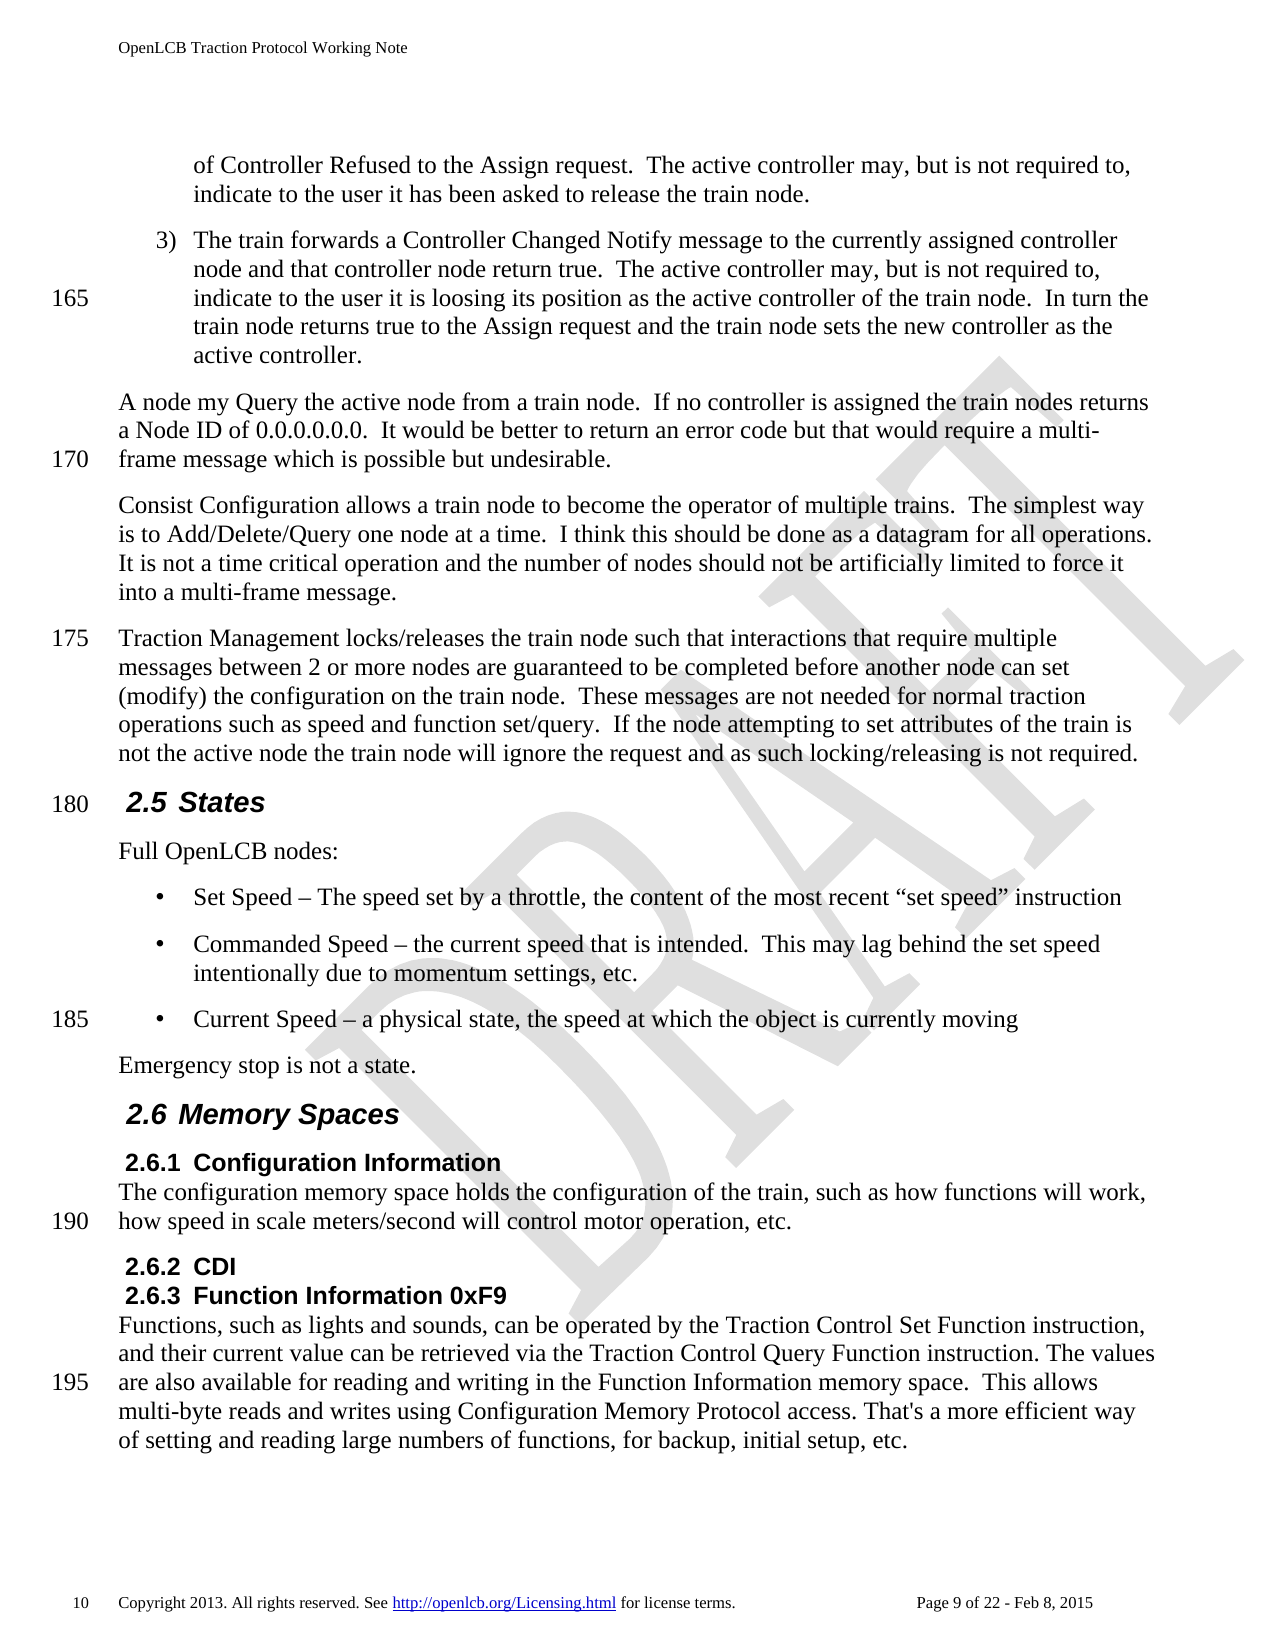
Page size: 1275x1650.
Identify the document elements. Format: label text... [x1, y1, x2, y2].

subtitle [746, 785, 845, 818]
list Commanded Speed – the current speed that is intended. This may lag behind the set speed intentionally due to momentum settings, etc. [572, 929, 666, 986]
subtitle [585, 1252, 613, 1266]
subtitle [430, 1097, 614, 1131]
list The train forwards a Controller Changed Notify message to the currently assigned controller node and that controller node return true. The active controller may, but is not required to, indicate to the user it is loosing its position as the active controller of the train node. In turn the train node returns true to the Assign request and the train node sets the new controller as the active controller. [156, 225, 1157, 369]
text The configuration memory space holds the configuration of the train, such as how functions will work, how speed in scale meters/second will control motor operation, etc. [118, 1177, 524, 1234]
text [849, 839, 912, 865]
text [1041, 836, 1157, 865]
text Functions, such as lights and sounds, can be operated by the Traction Control Set Function instruction, and their current value can be retrieved via the Traction Control Query Function instruction. The values are also available for reading and writing in the Function Information memory space. This allows multi-byte reads and writes using Configuration Memory Protocol access. That's a more efficient way of setting and reading large numbers of functions, for backup, initial setup, etc. [118, 1310, 1157, 1453]
list Commanded Speed – the current speed that is intended. This may lag behind the set speed intentionally due to momentum settings, etc. [846, 929, 1157, 986]
text Consist Configuration allows a train node to become the operator of multiple trains. The simplest way is to Add/Delete/Query one node at a time. I think this should be done as a datagram for all operations. It is not a time critical operation and the number of nodes should not be artificially limited to force it into a multi-frame message. [1032, 491, 1157, 606]
text The configuration memory space holds the configuration of the train, such as how functions will work, how speed in scale meters/second will control motor operation, etc. [666, 1177, 1157, 1234]
subtitle Memory Spaces [118, 1097, 421, 1131]
list Commanded Speed – the current speed that is intended. This may lag behind the set speed intentionally due to momentum settings, etc. [692, 929, 864, 986]
text [928, 836, 1034, 865]
text A node my Query the active node from a train node. If no controller is assigned the train nodes returns a Node ID of 0.0.0.0.0.0. It would be better to return an error code but that would require a multi-frame message which is possible but undesirable. [118, 387, 966, 473]
text [781, 836, 838, 865]
text Emergency stop is not a state. [384, 1051, 569, 1079]
list Set Speed – The speed set by a throttle, the content of the most recent “set speed” instruction [525, 882, 653, 911]
list Set Speed – The speed set by a throttle, the content of the most recent “set speed” instruction [156, 882, 511, 911]
subtitle [740, 1097, 1157, 1131]
subtitle Configuration Information [118, 1148, 467, 1177]
text Emergency stop is not a state. [694, 1051, 1157, 1079]
subtitle CDI [118, 1252, 571, 1281]
subtitle Configuration Information [660, 1148, 1157, 1177]
list Current Speed – a physical state, the speed at which the object is currently moving [654, 1004, 770, 1033]
list Current Speed – a physical state, the speed at which the object is currently moving [363, 1004, 519, 1033]
text Emergency stop is not a state. [118, 1051, 369, 1079]
subtitle Function Information 0xF9 [118, 1281, 580, 1310]
subtitle [596, 1281, 1157, 1310]
subtitle [625, 1252, 1157, 1281]
text A node my Query the active node from a train node. If no controller is assigned the train nodes returns a Node ID of 0.0.0.0.0.0. It would be better to return an error code but that would require a multi-frame message which is possible but undesirable. [966, 387, 1157, 473]
text [528, 842, 610, 865]
list Current Speed – a physical state, the speed at which the object is currently moving [786, 1004, 869, 1031]
text [625, 836, 781, 865]
text Traction Management locks/releases the train node such that interactions that require multiple messages between 2 or more nodes are guaranteed to be completed before another node can set (modify) the configuration on the train node. These messages are not needed for normal traction operations such as speed and function set/query. If the node attempting to set attributes of the train is not the active node the train node will ignore the request and as such locking/releasing is not required. [118, 623, 964, 767]
text Emergency stop is not a state. [588, 1051, 679, 1079]
list Current Speed – a physical state, the speed at which the object is currently moving [537, 1004, 633, 1033]
subtitle Configuration Information [481, 1148, 640, 1177]
list Set Speed – The speed set by a throttle, the content of the most recent “set speed” instruction [670, 882, 812, 911]
list Commanded Speed – the current speed that is intended. This may lag behind the set speed intentionally due to momentum settings, etc. [156, 929, 586, 986]
list Current Speed – a physical state, the speed at which the object is currently moving [867, 1004, 1157, 1033]
text Traction Management locks/releases the train node such that interactions that require multiple messages between 2 or more nodes are guaranteed to be completed before another node can set (modify) the configuration on the train node. These messages are not needed for normal traction operations such as speed and function set/query. If the node attempting to set attributes of the train is not the active node the train node will ignore the request and as such locking/releasing is not required. [949, 623, 1157, 767]
text Consist Configuration allows a train node to become the operator of multiple trains. The simplest way is to Add/Delete/Query one node at a time. I think this should be done as a datagram for all operations. It is not a time critical operation and the number of nodes should not be artificially limited to force it into a multi-frame message. [118, 491, 862, 606]
list Current Speed – a physical state, the speed at which the object is currently moving [156, 1004, 349, 1033]
subtitle [853, 785, 1015, 818]
text The configuration memory space holds the configuration of the train, such as how functions will work, how speed in scale meters/second will control motor operation, etc. [510, 1177, 645, 1234]
subtitle [1025, 785, 1157, 818]
subtitle States [118, 785, 748, 818]
text Consist Configuration allows a train node to become the operator of multiple trains. The simplest way is to Add/Delete/Query one node at a time. I think this should be done as a datagram for all operations. It is not a time critical operation and the number of nodes should not be artificially limited to force it into a multi-frame message. [816, 491, 1104, 606]
list Set Speed – The speed set by a throttle, the content of the most recent “set speed” instruction [995, 882, 1157, 911]
list of Controller Refused to the Assign request. The active controller may, but is not required to, indicate to the user it has been asked to release the train node. [156, 150, 1157, 207]
text Full OpenLCB nodes: [118, 836, 517, 865]
list Set Speed – The speed set by a throttle, the content of the most recent “set speed” instruction [821, 882, 966, 911]
subtitle [628, 1097, 731, 1131]
